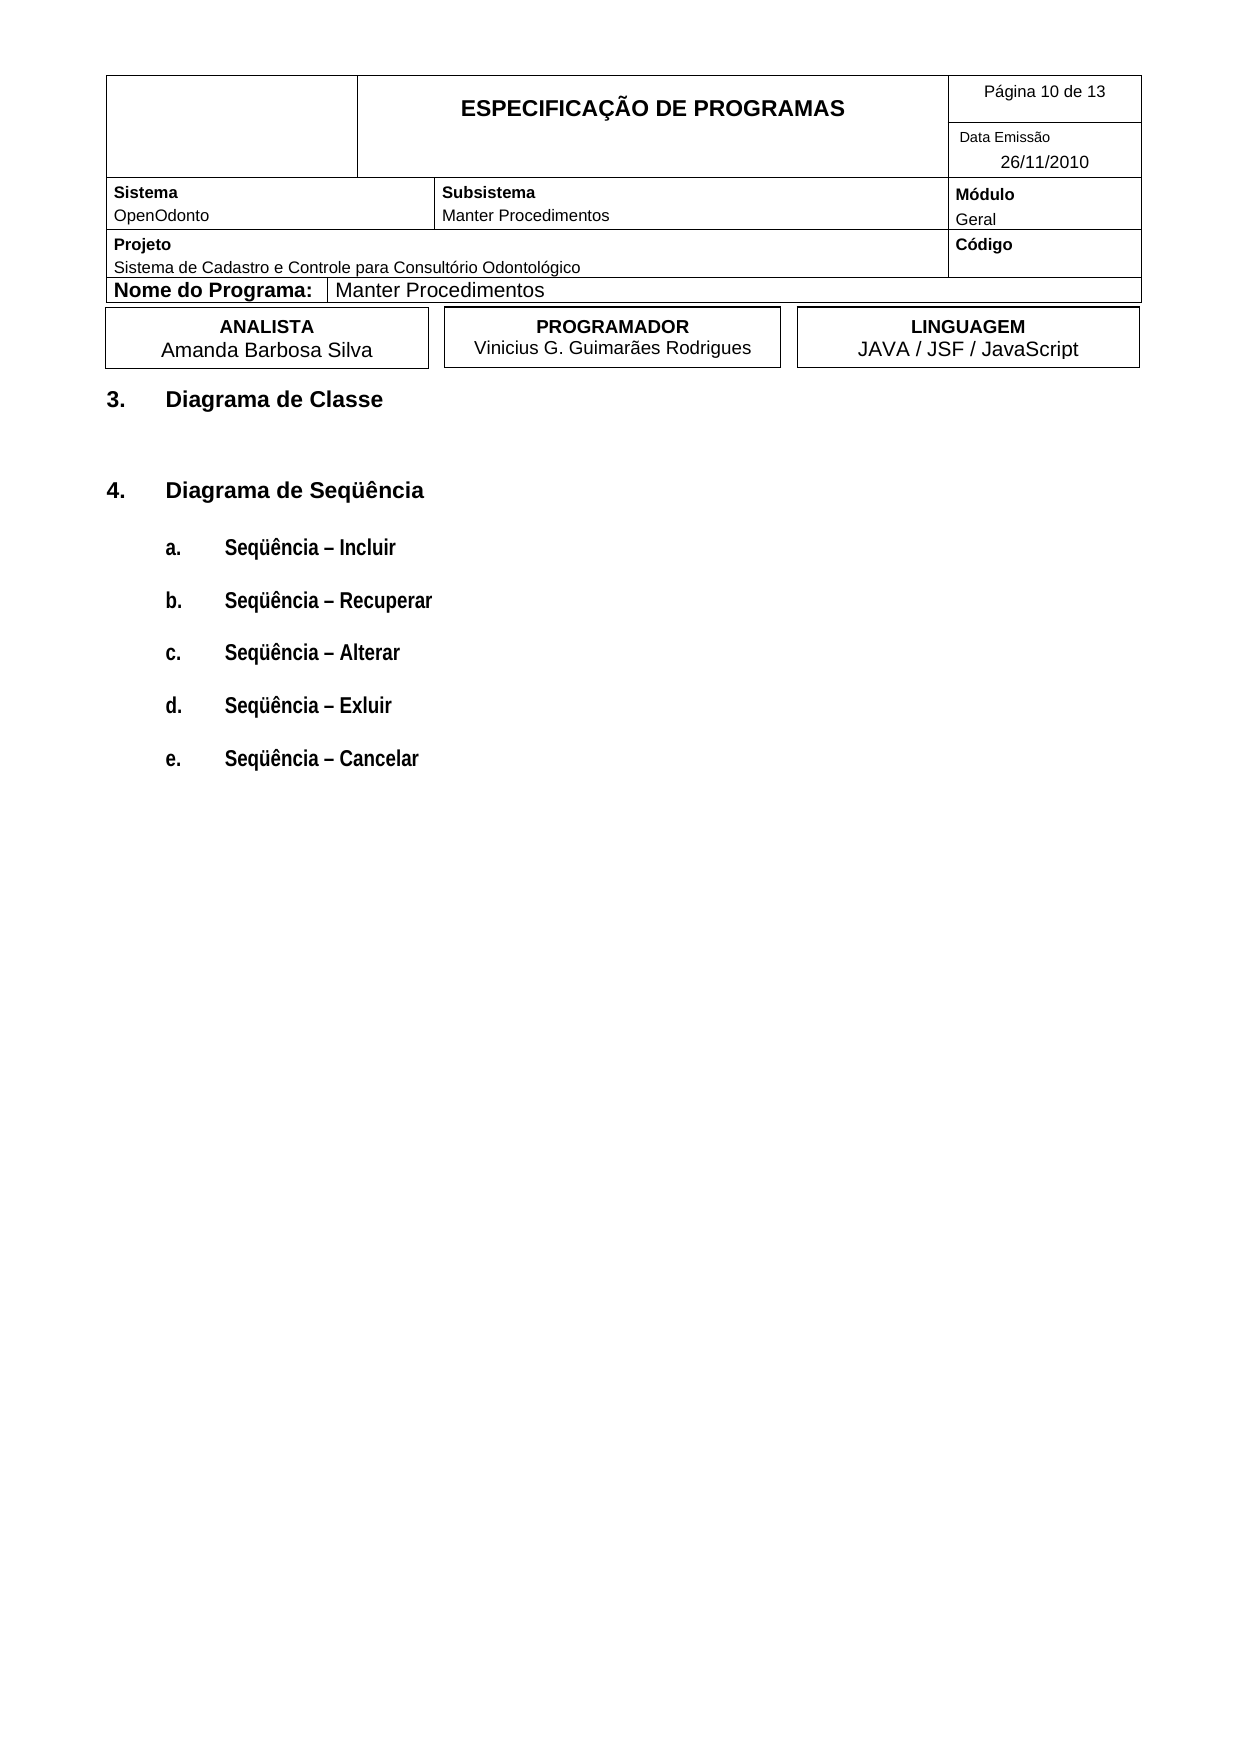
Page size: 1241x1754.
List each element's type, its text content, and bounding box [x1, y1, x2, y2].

subtitle Diagrama de Seqüência [106, 477, 1151, 504]
subtitle Seqüência – Cancelar [165, 745, 1151, 771]
subtitle Seqüência – Recuperar [165, 587, 1151, 613]
subtitle Seqüência – Alterar [165, 639, 1151, 666]
subtitle Diagrama de Classe [106, 386, 1151, 412]
subtitle Seqüência – Incluir [165, 534, 1151, 560]
subtitle Seqüência – Exluir [165, 692, 1151, 718]
